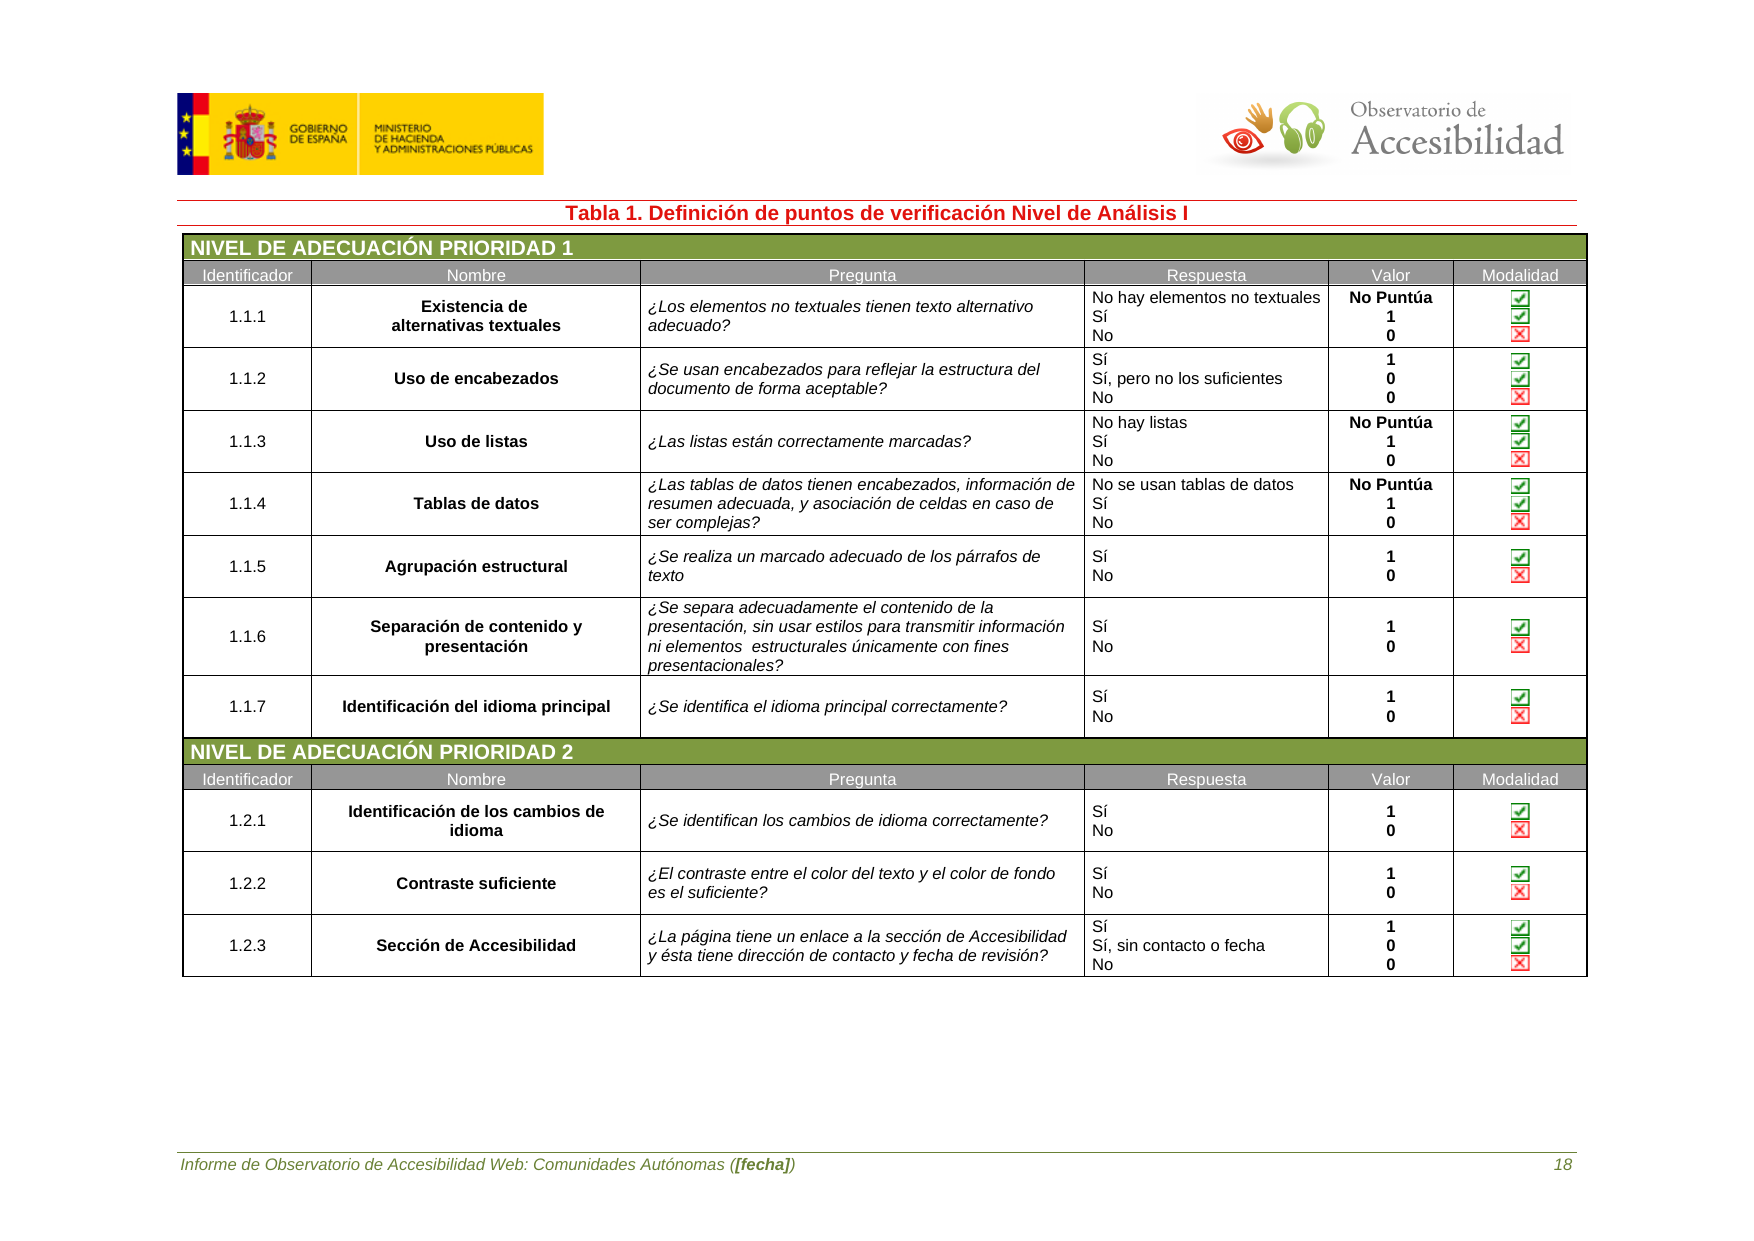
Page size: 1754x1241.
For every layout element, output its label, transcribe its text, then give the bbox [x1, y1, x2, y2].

table_cell No Puntúa 1 0 [1329, 411, 1453, 472]
table_cell ¿Se separa adecuadamente el contenido de la presentación, sin usar estilos para transmitir información ni elementos estructurales únicamente con fines presentacionales? [641, 598, 1084, 675]
table_cell Pregunta [641, 765, 1084, 789]
table_cell ¿Se usan encabezados para reflejar la estructura del documento de forma aceptable? [641, 348, 1084, 409]
table_cell ¿Se identifica el idioma principal correctamente? [641, 676, 1084, 737]
table_cell [1454, 473, 1586, 534]
table_cell ¿El contraste entre el color del texto y el color de fondo es el suficiente? [641, 852, 1084, 914]
table_cell 1 0 [1329, 790, 1453, 851]
table_cell No Puntúa 1 0 [1329, 473, 1453, 534]
table_cell Respuesta [1085, 261, 1328, 284]
picture [1511, 821, 1530, 838]
picture [1511, 415, 1530, 432]
picture [1511, 371, 1530, 387]
picture [177, 93, 544, 175]
table_cell Sección de Accesibilidad [312, 915, 640, 976]
table_cell 1.1.7 [184, 676, 311, 737]
picture [1511, 353, 1530, 369]
table_cell Agrupación estructural [312, 536, 640, 597]
table_cell Tablas de datos [312, 473, 640, 534]
table_cell Sí Sí, sin contacto o fecha No [1085, 915, 1328, 976]
picture [1511, 637, 1530, 653]
picture [1511, 866, 1530, 882]
table_cell Existencia de alternativas textuales [312, 286, 640, 347]
table_cell 1 0 [1329, 598, 1453, 675]
table_cell ¿Las tablas de datos tienen encabezados, información de resumen adecuada, y asociación de celdas en caso de ser complejas? [641, 473, 1084, 534]
table_cell [1454, 286, 1586, 347]
table_cell ¿Los elementos no textuales tienen texto alternativo adecuado? [641, 286, 1084, 347]
table_cell Sí No [1085, 536, 1328, 597]
table_cell [1454, 852, 1586, 914]
picture [1511, 308, 1530, 324]
table_cell Pregunta [641, 261, 1084, 284]
table_cell 1 0 [1329, 676, 1453, 737]
table_cell [1454, 676, 1586, 737]
picture [1511, 707, 1530, 724]
table_cell 1.1.3 [184, 411, 311, 472]
table_cell 1 0 [1329, 852, 1453, 914]
table_cell 1 0 [1329, 536, 1453, 597]
table_cell Identificador [184, 765, 311, 789]
table_cell Contraste suficiente [312, 852, 640, 914]
table_cell Valor [1329, 765, 1453, 789]
table_cell Sí Sí, pero no los suficientes No [1085, 348, 1328, 409]
table_cell Identificación del idioma principal [312, 676, 640, 737]
table_cell [1454, 348, 1586, 409]
table_cell No se usan tablas de datos Sí No [1085, 473, 1328, 534]
picture [1511, 937, 1530, 954]
picture [1196, 93, 1572, 175]
table_cell No hay elementos no textuales Sí No [1085, 286, 1328, 347]
picture [1511, 451, 1530, 467]
table_cell No Puntúa 1 0 [1329, 286, 1453, 347]
picture [1511, 326, 1530, 342]
picture [1511, 884, 1530, 900]
table_cell ¿La página tiene un enlace a la sección de Accesibilidad y ésta tiene dirección de contacto y fecha de revisión? [641, 915, 1084, 976]
table_cell Separación de contenido y presentación [312, 598, 640, 675]
table_cell [1454, 536, 1586, 597]
table_cell Sí No [1085, 790, 1328, 851]
table_cell [1454, 790, 1586, 851]
table_cell Modalidad [1454, 765, 1586, 789]
table_cell 1.2.1 [184, 790, 311, 851]
table_cell ¿Se identifican los cambios de idioma correctamente? [641, 790, 1084, 851]
picture [1511, 619, 1530, 636]
table_header NIVEL DE ADECUACIÓN PRIORIDAD 1 [184, 235, 1586, 259]
picture [1511, 496, 1530, 512]
table_cell Identificador [184, 261, 311, 284]
table_cell 1.2.2 [184, 852, 311, 914]
table_cell Modalidad [1454, 261, 1586, 284]
table_cell Valor [1329, 261, 1453, 284]
picture [1511, 433, 1530, 449]
table_cell No hay listas Sí No [1085, 411, 1328, 472]
table_cell Nombre [312, 765, 640, 789]
table_cell Respuesta [1085, 765, 1328, 789]
picture [1511, 290, 1530, 307]
table_cell 1.1.2 [184, 348, 311, 409]
table_cell NIVEL DE ADECUACIÓN PRIORIDAD 2 [184, 739, 1586, 764]
table_cell Identificación de los cambios de idioma [312, 790, 640, 851]
picture [1511, 549, 1530, 566]
table_cell Uso de encabezados [312, 348, 640, 409]
text Tabla 1. Definición de puntos de verificación Nivel de Análisis I [177, 201, 1577, 225]
picture [1511, 478, 1530, 494]
table_cell [1454, 915, 1586, 976]
picture [1511, 513, 1530, 530]
table_cell 1 0 0 [1329, 348, 1453, 409]
table_cell 1.1.4 [184, 473, 311, 534]
table_cell ¿Se realiza un marcado adecuado de los párrafos de texto [641, 536, 1084, 597]
table_cell Sí No [1085, 598, 1328, 675]
table_cell Uso de listas [312, 411, 640, 472]
picture [1511, 955, 1530, 971]
table_cell ¿Las listas están correctamente marcadas? [641, 411, 1084, 472]
table_cell 1.1.6 [184, 598, 311, 675]
picture [1511, 920, 1530, 936]
picture [1511, 567, 1530, 583]
picture [1511, 803, 1530, 820]
picture [1511, 388, 1530, 405]
table_cell [1454, 598, 1586, 675]
table_cell 1.2.3 [184, 915, 311, 976]
table_cell Sí No [1085, 676, 1328, 737]
picture [1511, 689, 1530, 706]
table_cell Nombre [312, 261, 640, 284]
table_cell 1 0 0 [1329, 915, 1453, 976]
table_cell Sí No [1085, 852, 1328, 914]
table_cell 1.1.1 [184, 286, 311, 347]
table_cell 1.1.5 [184, 536, 311, 597]
table_cell [1454, 411, 1586, 472]
